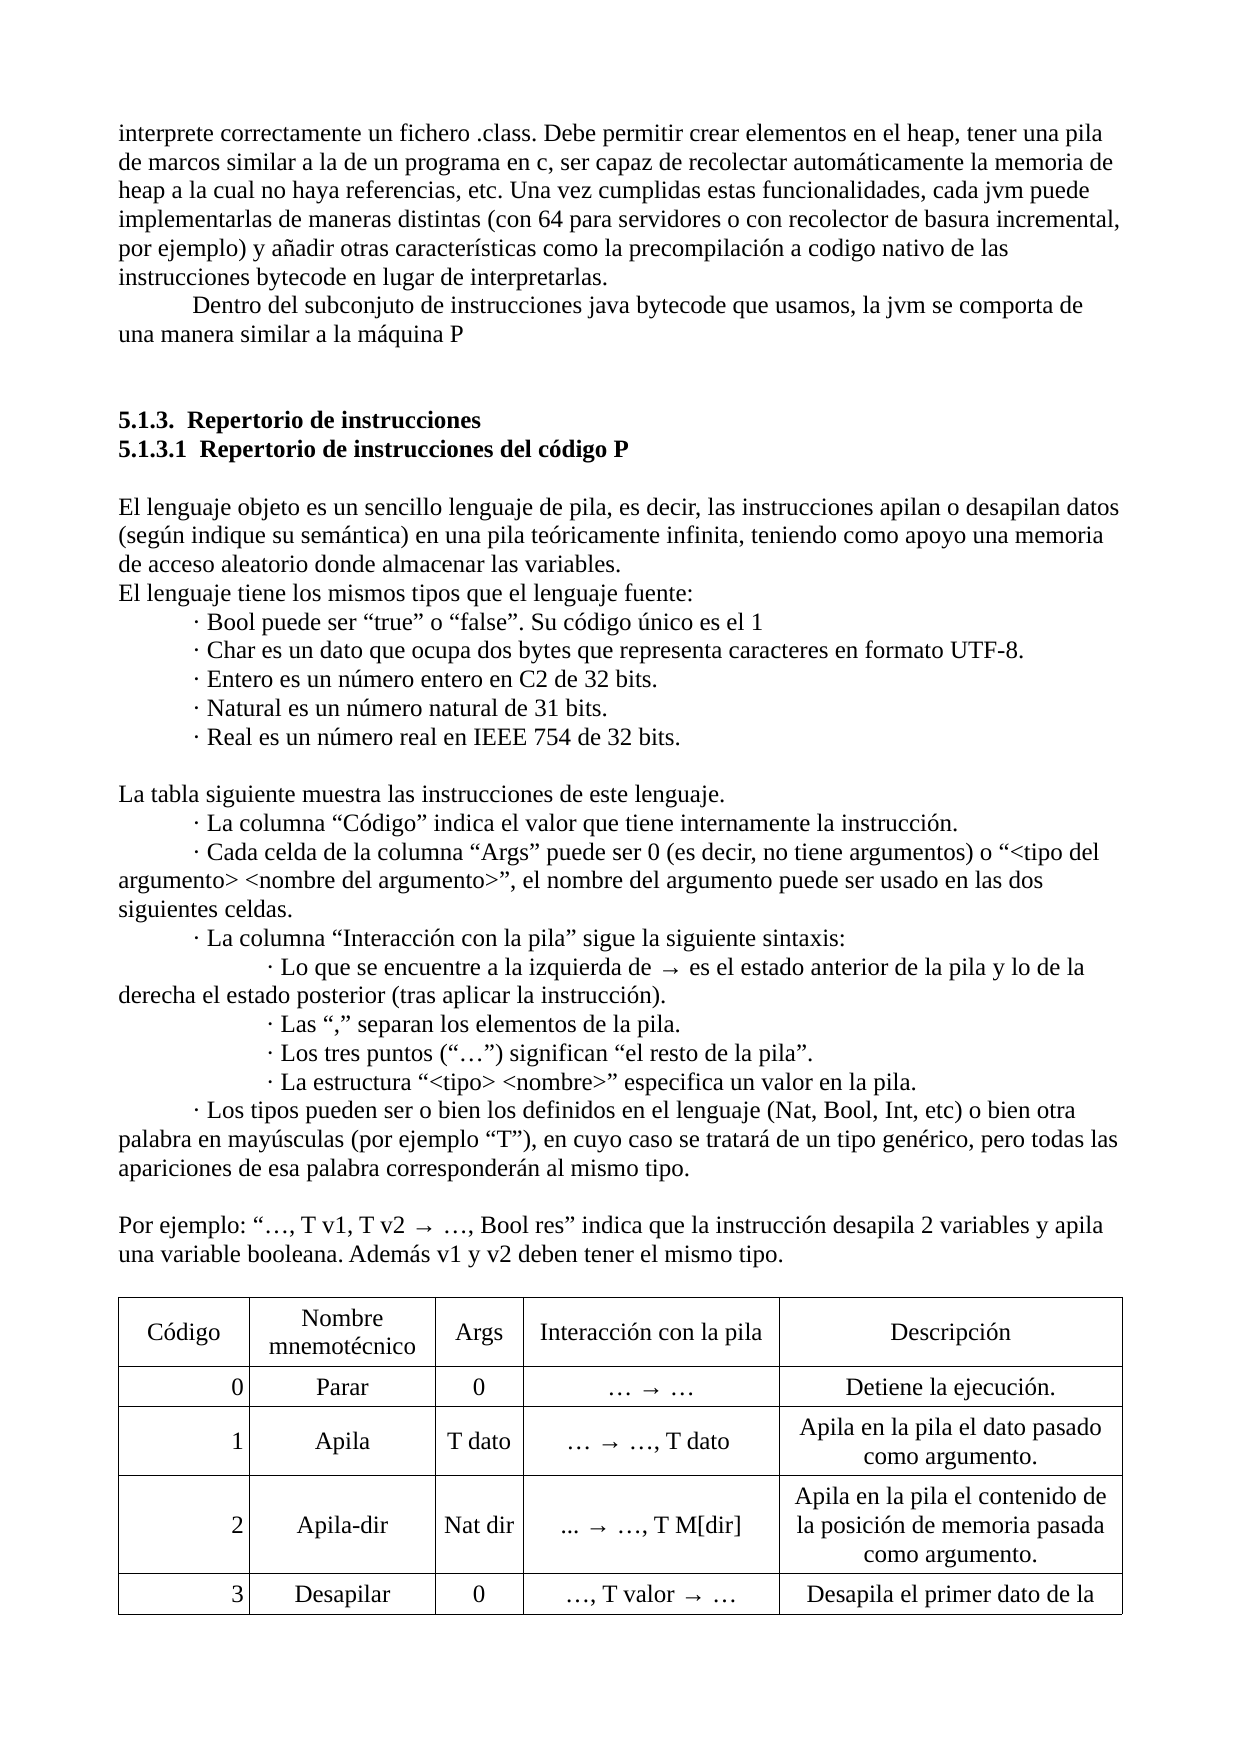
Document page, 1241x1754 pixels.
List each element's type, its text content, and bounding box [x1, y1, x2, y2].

text Por ejemplo: “…, T v1, T v2 → …, Bool res” indica que la instrucción desapila 2 variables y apila una variable booleana. Además v1 y v2 deben tener el mismo tipo. [118, 1182, 1122, 1268]
table_cell T dato [436, 1407, 523, 1475]
table_header Código [119, 1298, 249, 1366]
text · La estructura “<tipo> <nombre>” especifica un valor en la pila. [118, 1067, 1122, 1096]
text · Natural es un número natural de 31 bits. [118, 693, 1122, 722]
table_cell Desapilar [250, 1574, 435, 1613]
text · La columna “Código” indica el valor que tiene internamente la instrucción. [118, 808, 1122, 837]
text · Lo que se encuentre a la izquierda de → es el estado anterior de la pila y lo de la derecha el estado posterior (tras aplicar la instrucción). [118, 952, 1122, 1009]
text El lenguaje tiene los mismos tipos que el lenguaje fuente: [118, 578, 1122, 607]
text · Las “,” separan los elementos de la pila. [118, 1009, 1122, 1038]
table_cell …, T valor → … [524, 1574, 779, 1613]
text interprete correctamente un fichero .class. Debe permitir crear elementos en el heap, tener una pila de marcos similar a la de un programa en c, ser capaz de recolectar automáticamente la memoria de heap a la cual no haya referencias, etc. Una vez cumplidas estas funcionalidades, cada jvm puede implementarlas de maneras distintas (con 64 para servidores o con recolector de basura incremental, por ejemplo) y añadir otras características como la precompilación a codigo nativo de las instrucciones bytecode en lugar de interpretarlas. [118, 118, 1122, 291]
text · Char es un dato que ocupa dos bytes que representa caracteres en formato UTF-8. [118, 636, 1122, 664]
table_cell Nat dir [436, 1476, 523, 1573]
table_cell … → … [524, 1367, 779, 1406]
text La tabla siguiente muestra las instrucciones de este lenguaje. [118, 779, 1122, 808]
table_cell Desapila el primer dato de la [780, 1574, 1122, 1613]
text · Bool puede ser “true” o “false”. Su código único es el 1 [118, 607, 1122, 636]
table_cell 0 [436, 1574, 523, 1613]
table_cell Detiene la ejecución. [780, 1367, 1122, 1406]
table_cell 0 [436, 1367, 523, 1406]
table_cell ... → …, T M[dir] [524, 1476, 779, 1573]
table_cell 3 [119, 1574, 249, 1613]
table_cell 2 [119, 1476, 249, 1573]
text · Cada celda de la columna “Args” puede ser 0 (es decir, no tiene argumentos) o “<tipo del argumento> <nombre del argumento>”, el nombre del argumento puede ser usado en las dos siguientes celdas. [118, 837, 1122, 923]
text El lenguaje objeto es un sencillo lenguaje de pila, es decir, las instrucciones apilan o desapilan datos (según indique su semántica) en una pila teóricamente infinita, teniendo como apoyo una memoria de acceso aleatorio donde almacenar las variables. [118, 492, 1122, 578]
table_cell Parar [250, 1367, 435, 1406]
text 5.1.3.1 Repertorio de instrucciones del código P [118, 434, 1122, 463]
table_cell Apila en la pila el dato pasado como argumento. [780, 1407, 1122, 1475]
text · Los tipos pueden ser o bien los definidos en el lenguaje (Nat, Bool, Int, etc) o bien otra palabra en mayúsculas (por ejemplo “T”), en cuyo caso se tratará de un tipo genérico, pero todas las apariciones de esa palabra corresponderán al mismo tipo. [118, 1096, 1122, 1182]
table_cell … → …, T dato [524, 1407, 779, 1475]
table_cell 1 [119, 1407, 249, 1475]
text · Entero es un número entero en C2 de 32 bits. [118, 664, 1122, 693]
table_header Interacción con la pila [524, 1298, 779, 1366]
table_cell Apila en la pila el contenido de la posición de memoria pasada como argumento. [780, 1476, 1122, 1573]
table_cell 0 [119, 1367, 249, 1406]
text 5.1.3. Repertorio de instrucciones [118, 406, 1122, 434]
text · Real es un número real en IEEE 754 de 32 bits. [118, 722, 1122, 751]
table_header Nombre mnemotécnico [250, 1298, 435, 1366]
text · La columna “Interacción con la pila” sigue la siguiente sintaxis: [118, 923, 1122, 952]
table_cell Apila-dir [250, 1476, 435, 1573]
text · Los tres puntos (“…”) significan “el resto de la pila”. [118, 1038, 1122, 1067]
table_cell Apila [250, 1407, 435, 1475]
table_header Descripción [780, 1298, 1122, 1366]
text Dentro del subconjuto de instrucciones java bytecode que usamos, la jvm se comporta de una manera similar a la máquina P [118, 291, 1122, 348]
table_header Args [436, 1298, 523, 1366]
